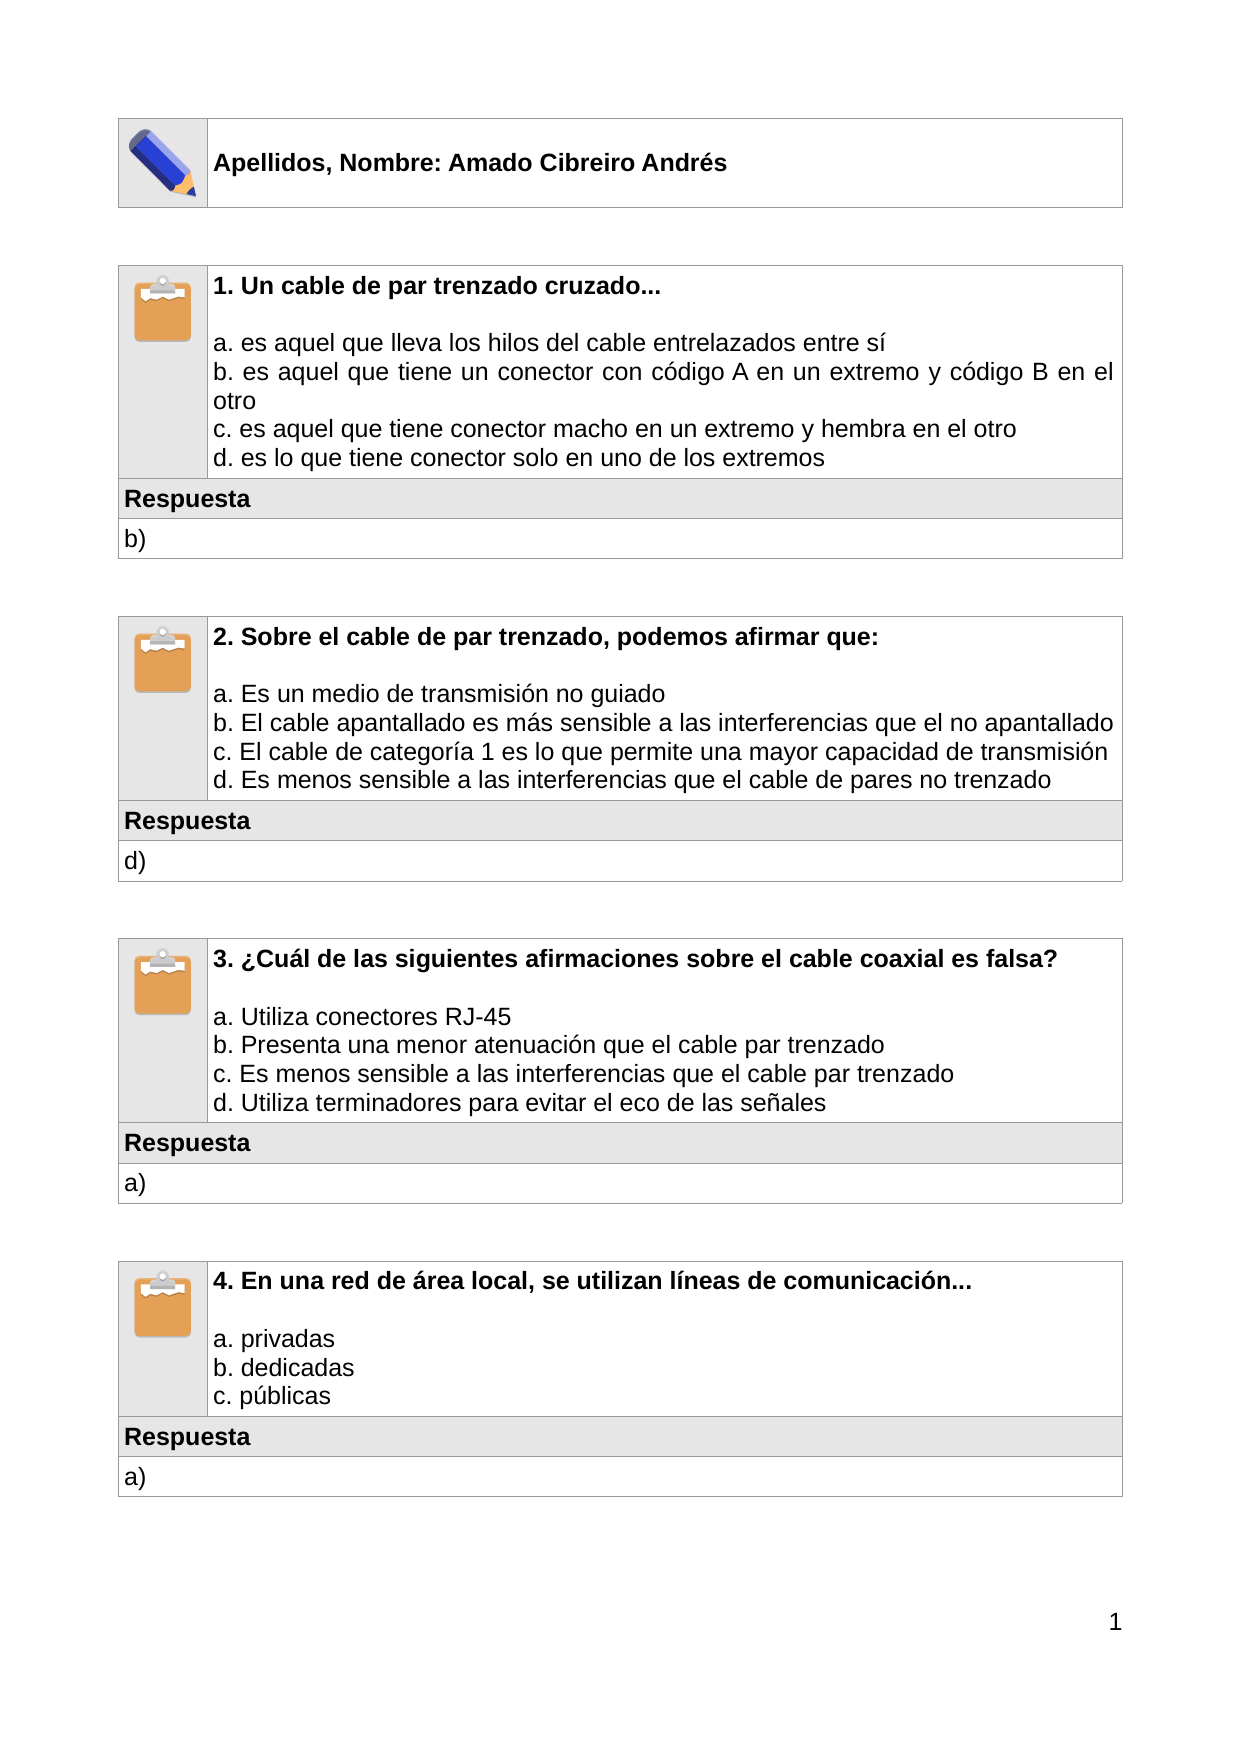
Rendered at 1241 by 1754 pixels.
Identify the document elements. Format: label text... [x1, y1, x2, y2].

table_cell Respuesta [119, 1123, 1122, 1163]
table_cell Respuesta [119, 479, 1122, 518]
table_cell b) [119, 519, 1122, 558]
table_cell Respuesta [119, 801, 1122, 840]
table_header 3. ¿Cuál de las siguientes afirmaciones sobre el cable coaxial es falsa? a. Utiliza conectores RJ-45 b. Presenta una menor atenuación que el cable par trenzado c. Es menos sensible a las interferencias que el cable par trenzado d. Utiliza terminadores para evitar el eco de las señales [208, 939, 1122, 1122]
table_header [119, 617, 207, 800]
table_header [119, 1262, 207, 1416]
table_header [119, 266, 207, 478]
table_header [119, 939, 207, 1122]
table_header 2. Sobre el cable de par trenzado, podemos afirmar que: a. Es un medio de transmisión no guiado b. El cable apantallado es más sensible a las interferencias que el no apantallado c. El cable de categoría 1 es lo que permite una mayor capacidad de transmisión d. Es menos sensible a las interferencias que el cable de pares no trenzado [208, 617, 1122, 800]
table_header Apellidos, Nombre: Amado Cibreiro Andrés [208, 119, 1122, 207]
table_header [119, 119, 207, 207]
table_cell a) [119, 1457, 1122, 1496]
table_cell Respuesta [119, 1417, 1122, 1456]
table_header 1. Un cable de par trenzado cruzado... a. es aquel que lleva los hilos del cable entrelazados entre sí b. es aquel que tiene un conector con código A en un extremo y código B en el otro c. es aquel que tiene conector macho en un extremo y hembra en el otro d. es lo que tiene conector solo en uno de los extremos [208, 266, 1122, 478]
table_cell d) [119, 841, 1122, 881]
table_cell a) [119, 1164, 1122, 1203]
table_header 4. En una red de área local, se utilizan líneas de comunicación... a. privadas b. dedicadas c. públicas [208, 1262, 1122, 1416]
